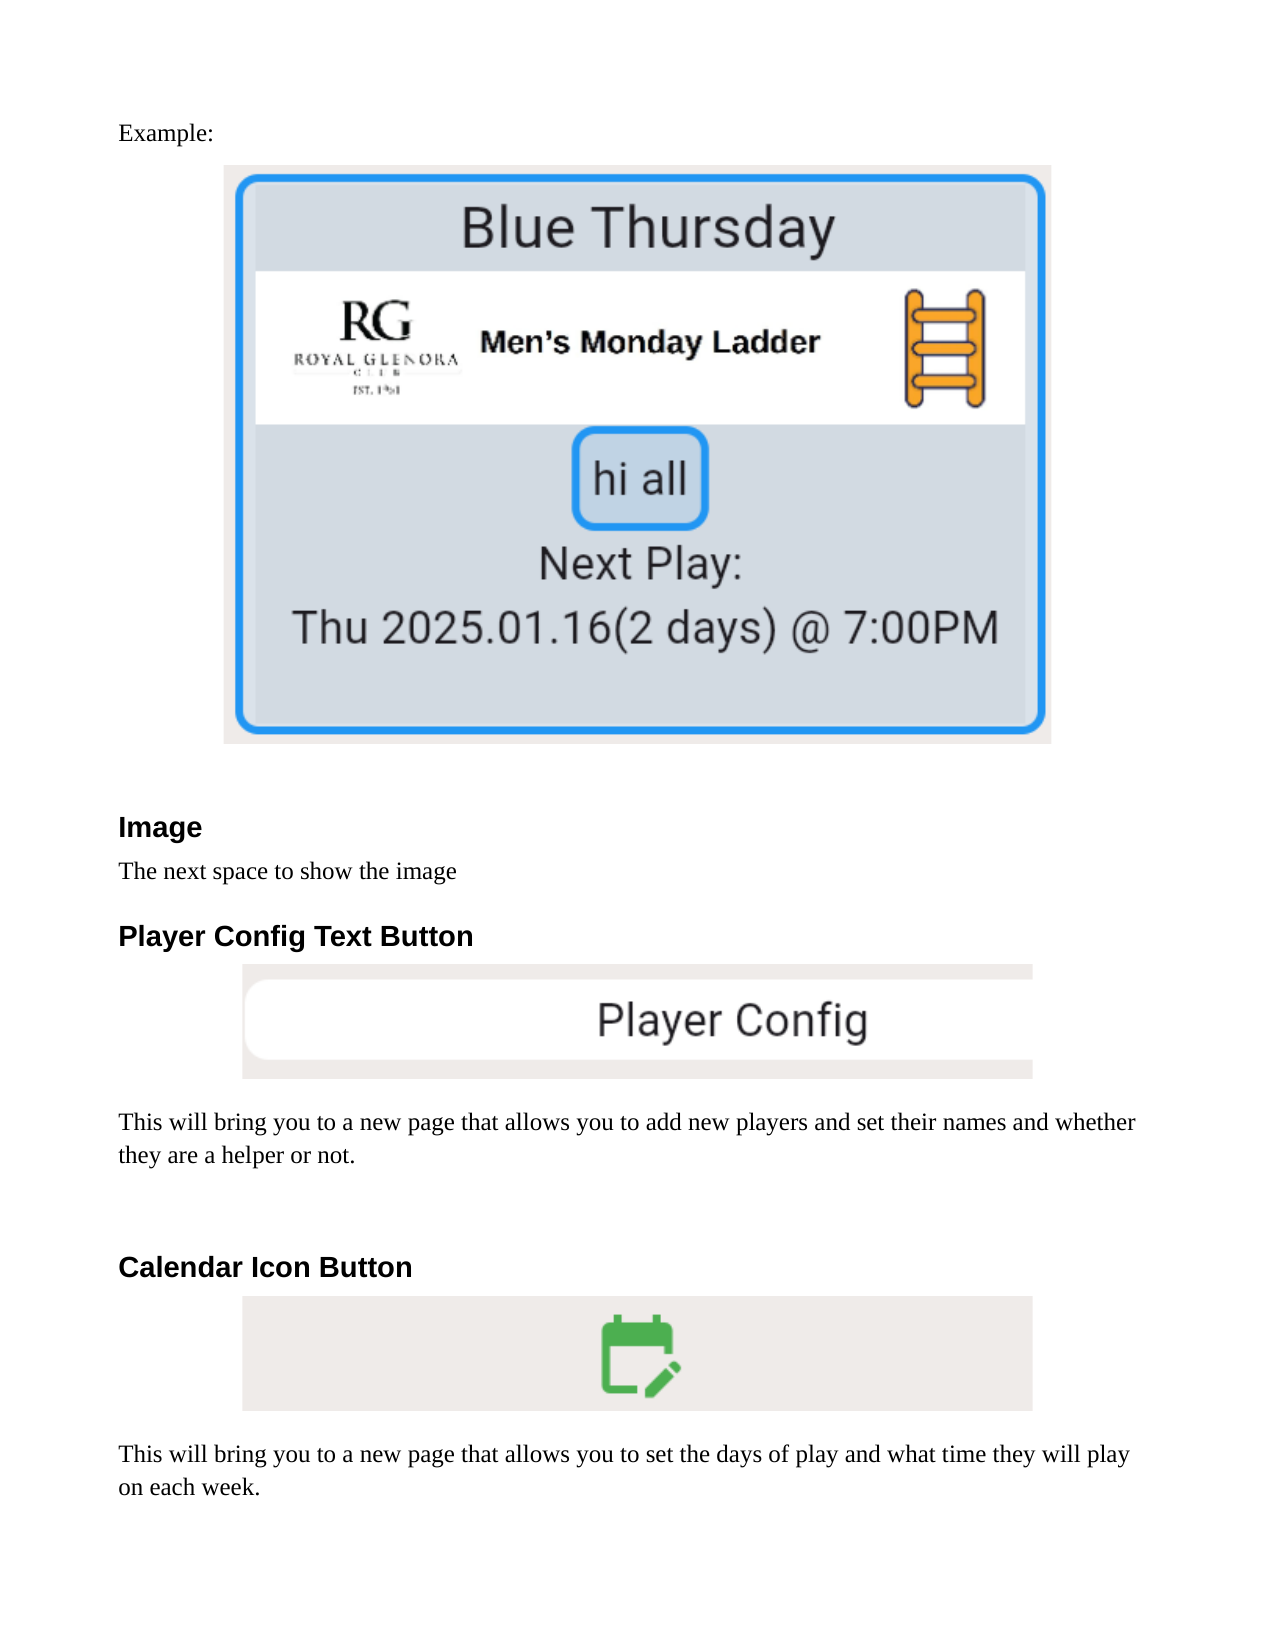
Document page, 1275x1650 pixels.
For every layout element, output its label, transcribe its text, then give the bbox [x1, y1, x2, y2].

picture [242, 1296, 1033, 1411]
text The next space to show the image [118, 856, 1157, 885]
text This will bring you to a new page that allows you to set the days of play and what time they will play on each week. [118, 1439, 1157, 1501]
picture [242, 964, 1033, 1079]
subtitle Player Config Text Button [118, 918, 1157, 952]
text Example: [118, 118, 1157, 147]
picture [223, 165, 1052, 744]
text This will bring you to a new page that allows you to add new players and set their names and whether they are a helper or not. [118, 1107, 1157, 1169]
subtitle Image [118, 810, 1157, 844]
subtitle Calendar Icon Button [118, 1250, 1157, 1284]
